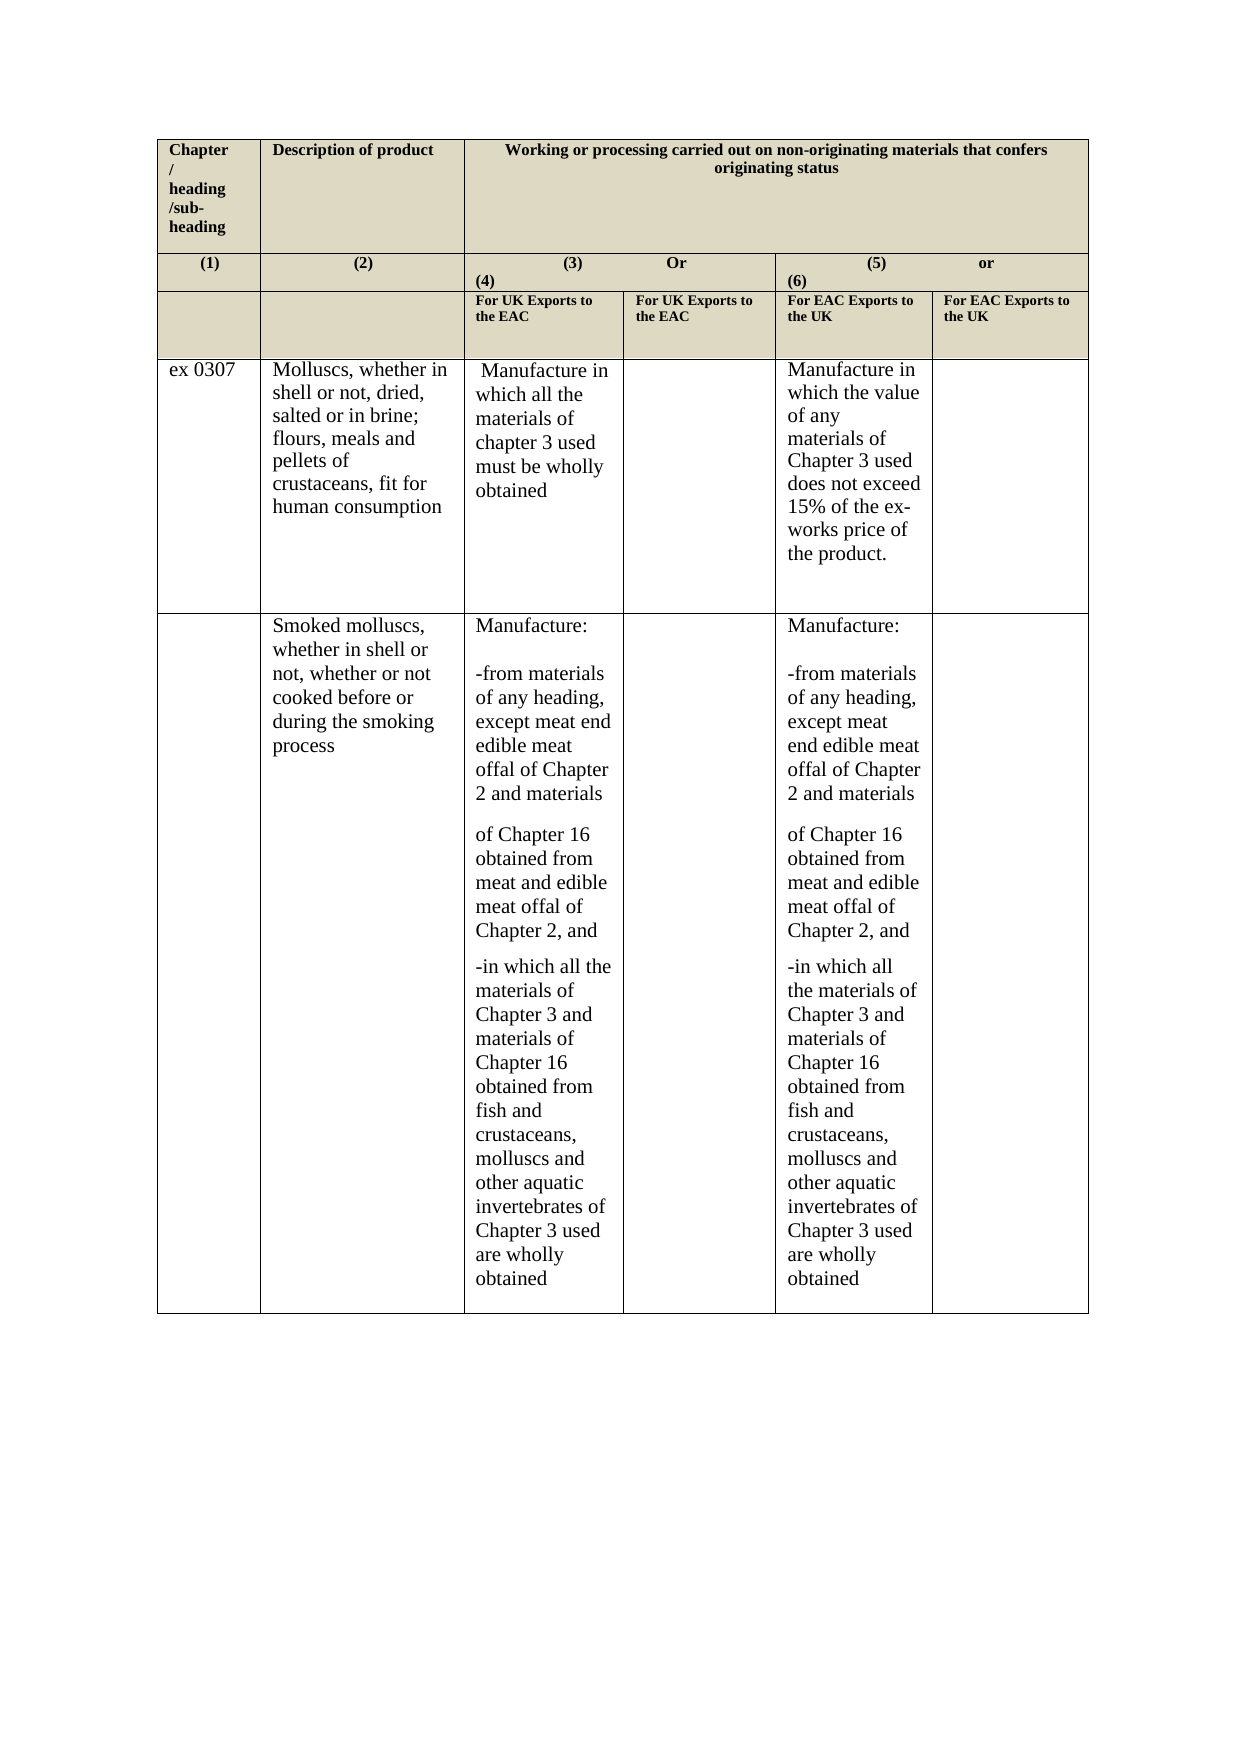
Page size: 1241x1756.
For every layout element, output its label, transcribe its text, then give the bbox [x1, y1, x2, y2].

table_cell Manufacture: -from materials of any heading, except meat end edible meat offal of Chapter 2 and materials of Chapter 16 obtained from meat and edible meat offal of Chapter 2, and [465, 614, 623, 942]
table_cell [624, 614, 775, 1313]
table_cell human consumption [261, 496, 464, 519]
table_cell (1) [158, 254, 260, 291]
table_cell of any [776, 404, 932, 427]
table_cell pellets of [261, 450, 464, 473]
table_cell -in which all the materials of Chapter 3 and materials of Chapter 16 obtained from fish and crustaceans, molluscs and other aquatic invertebrates of Chapter 3 used are wholly obtained [776, 942, 932, 1313]
table_cell [158, 450, 260, 473]
table_cell [158, 614, 260, 1313]
table_cell does not exceed [776, 473, 932, 496]
table_header Description of product [261, 140, 464, 253]
table_cell [158, 542, 260, 613]
table_cell works price of [776, 519, 932, 542]
table_cell [158, 427, 260, 450]
table_cell Manufacture: -from materials of any heading, except meat end edible meat offal of Chapter 2 and materials of Chapter 16 obtained from meat and edible meat offal of Chapter 2, and [776, 614, 932, 942]
table_cell For EAC Exports to the UK [776, 292, 932, 358]
table_header Chapter/heading/sub-heading [158, 140, 260, 253]
table_cell Chapter 3 used [776, 450, 932, 473]
table_cell (2) [261, 254, 464, 291]
table_cell 15% of the ex- [776, 496, 932, 519]
table_cell [624, 360, 775, 613]
table_cell flours, meals and [261, 427, 464, 450]
table_cell [158, 404, 260, 427]
table_cell ex 0307 [158, 360, 260, 382]
table_cell [158, 382, 260, 404]
table_cell [261, 542, 464, 613]
table_cell [158, 496, 260, 519]
table_cell [261, 292, 464, 358]
table_cell [933, 360, 1088, 613]
table_cell [261, 519, 464, 542]
table_cell [158, 519, 260, 542]
table_cell [158, 292, 260, 358]
table_cell Molluscs, whether in [261, 360, 464, 382]
table_header Working or processing carried out on non-originating materials that confers originating status [465, 140, 1088, 253]
table_cell For EAC Exports to the UK [933, 292, 1088, 358]
table_cell For UK Exports to the EAC [465, 292, 623, 358]
table_cell Manufacture in [776, 360, 932, 382]
table_cell or [932, 254, 1088, 291]
table_cell For UK Exports to the EAC [624, 292, 775, 358]
table_cell (3) (4) [465, 254, 624, 291]
table_cell [933, 614, 1088, 1313]
table_cell (5) (6) [776, 254, 932, 291]
table_cell Smoked molluscs, whether in shell or not, whether or not cooked before or during the smoking process [261, 614, 464, 942]
table_cell -in which all the materials of Chapter 3 and materials of Chapter 16 obtained from fish and crustaceans, molluscs and other aquatic invertebrates of Chapter 3 used are wholly obtained [465, 942, 623, 1313]
table_cell materials of [776, 427, 932, 450]
table_cell crustaceans, fit for [261, 473, 464, 496]
table_cell which the value [776, 382, 932, 404]
table_cell Manufacture in which all the materials of chapter 3 used must be wholly obtained [465, 360, 623, 613]
table_cell shell or not, dried, [261, 382, 464, 404]
table_cell the product. [776, 542, 932, 613]
table_cell Or [624, 254, 775, 291]
table_cell [261, 942, 464, 1313]
table_cell salted or in brine; [261, 404, 464, 427]
table_cell [158, 473, 260, 496]
